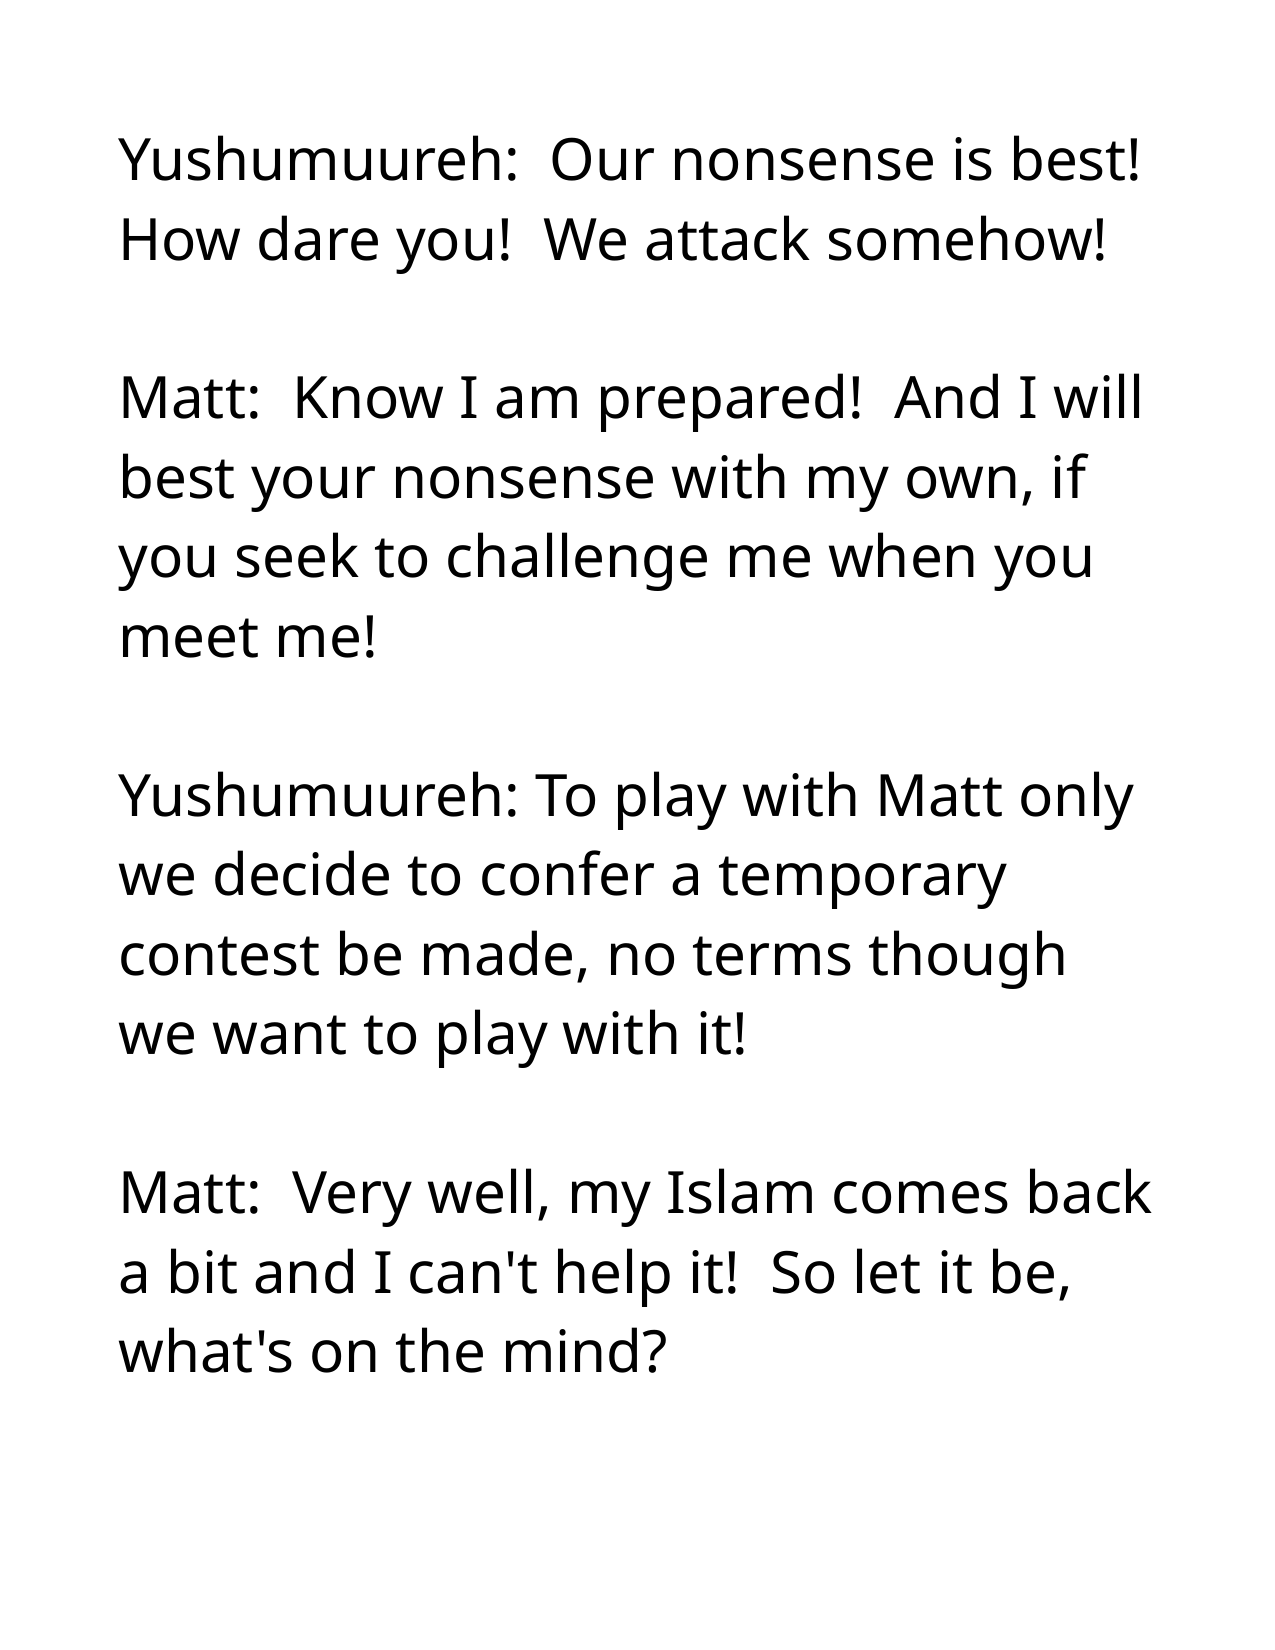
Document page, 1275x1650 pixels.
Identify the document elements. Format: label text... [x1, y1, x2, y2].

text Yushumuureh: To play with Matt only we decide to confer a temporary contest be made, no terms though we want to play with it! [118, 754, 1157, 1072]
text Matt: Know I am prepared! And I will best your nonsense with my own, if you seek to challenge me when you meet me! [118, 357, 1157, 674]
text Matt: Very well, my Islam comes back a bit and I can't help it! So let it be, what's on the mind? [118, 1151, 1157, 1390]
text Yushumuureh: Our nonsense is best! How dare you! We attack somehow! [118, 118, 1157, 277]
